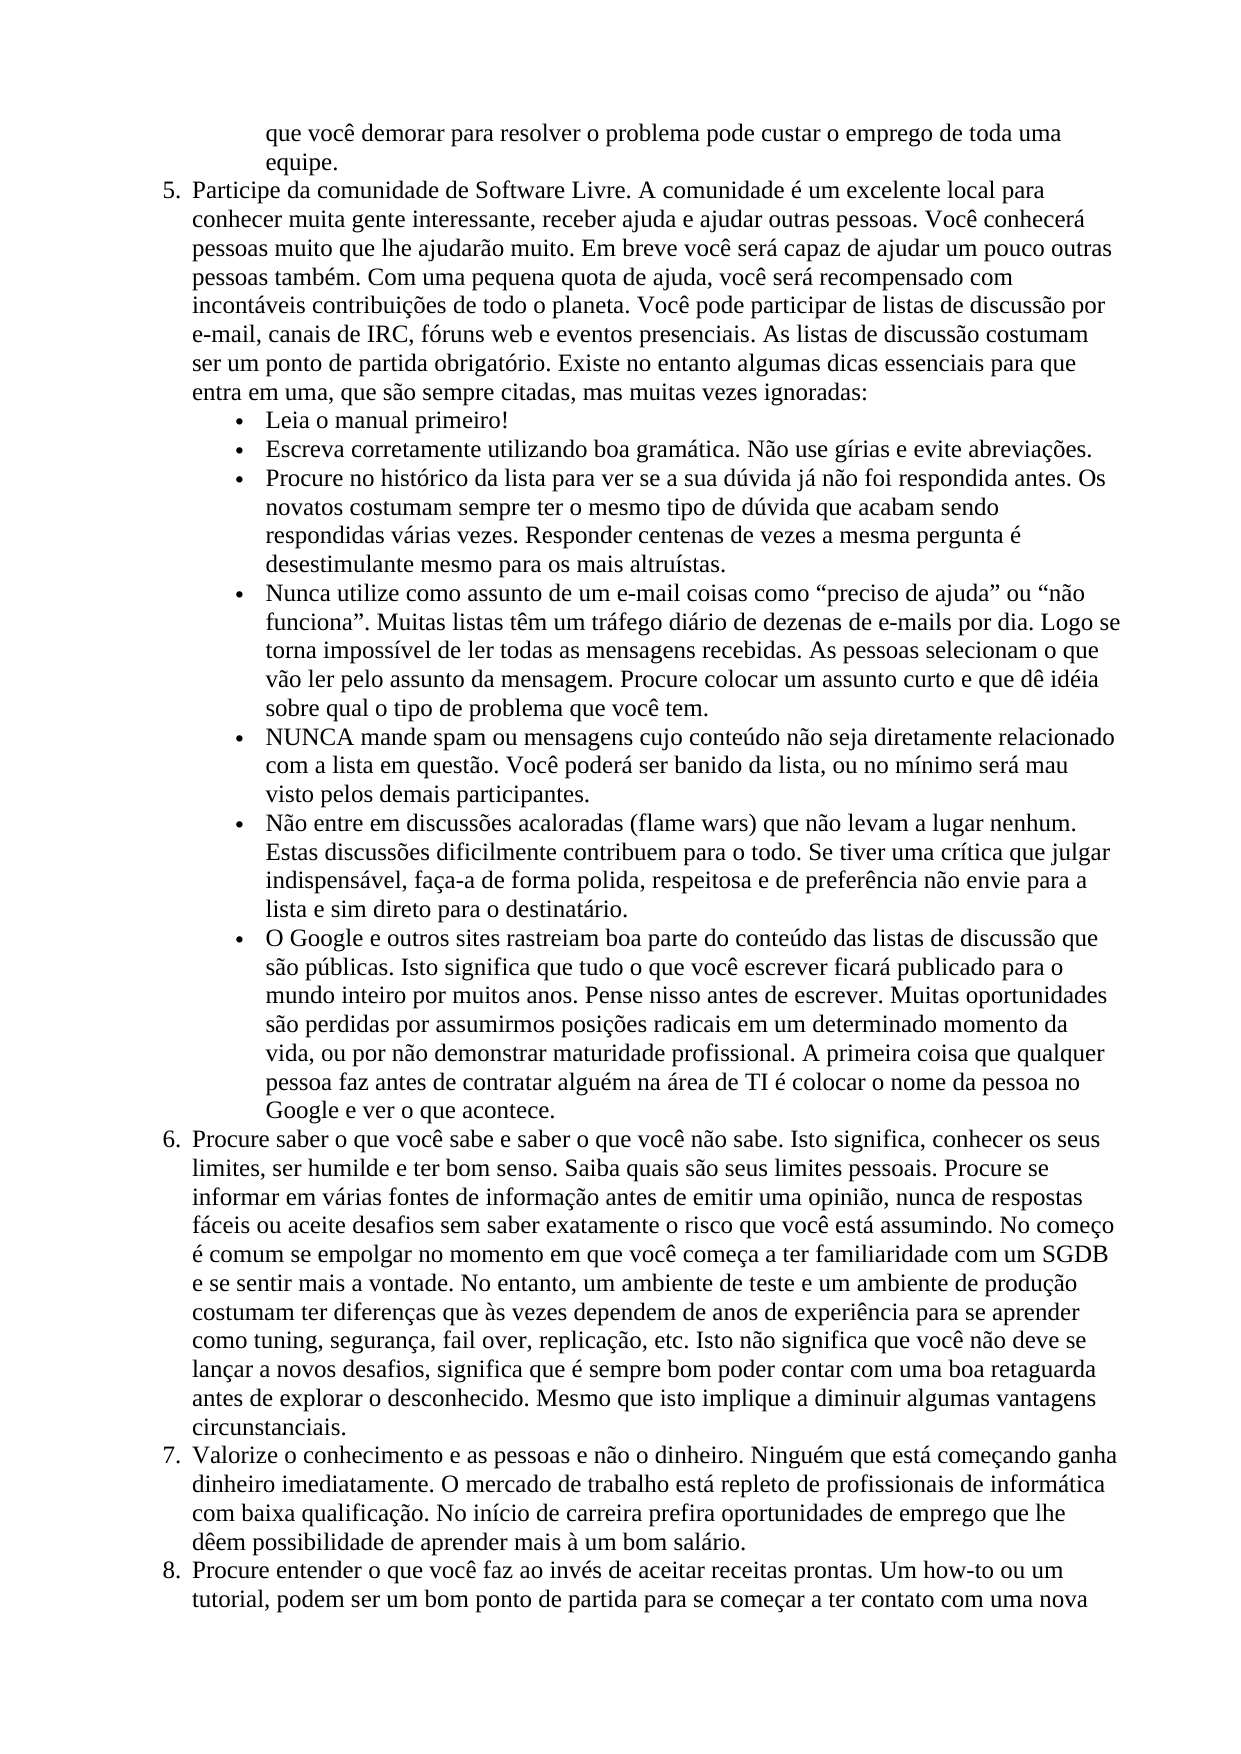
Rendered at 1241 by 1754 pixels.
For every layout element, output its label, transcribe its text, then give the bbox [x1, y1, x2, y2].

list que você demorar para resolver o problema pode custar o emprego de toda uma equipe. [236, 118, 1122, 176]
list O Google e outros sites rastreiam boa parte do conteúdo das listas de discussão que são públicas. Isto significa que tudo o que você escrever ficará publicado para o mundo inteiro por muitos anos. Pense nisso antes de escrever. Muitas oportunidades são perdidas por assumirmos posições radicais em um determinado momento da vida, ou por não demonstrar maturidade profissional. A primeira coisa que qualquer pessoa faz antes de contratar alguém na área de TI é colocar o nome da pessoa no Google e ver o que acontece. [236, 923, 1122, 1124]
list Valorize o conhecimento e as pessoas e não o dinheiro. Ninguém que está começando ganha dinheiro imediatamente. O mercado de trabalho está repleto de profissionais de informática com baixa qualificação. No início de carreira prefira oportunidades de emprego que lhe dêem possibilidade de aprender mais à um bom salário. [162, 1441, 1122, 1556]
list NUNCA mande spam ou mensagens cujo conteúdo não seja diretamente relacionado com a lista em questão. Você poderá ser banido da lista, ou no mínimo será mau visto pelos demais participantes. [236, 722, 1122, 808]
list Participe da comunidade de Software Livre. A comunidade é um excelente local para conhecer muita gente interessante, receber ajuda e ajudar outras pessoas. Você conhecerá pessoas muito que lhe ajudarão muito. Em breve você será capaz de ajudar um pouco outras pessoas também. Com uma pequena quota de ajuda, você será recompensado com incontáveis contribuições de todo o planeta. Você pode participar de listas de discussão por e-mail, canais de IRC, fóruns web e eventos presenciais. As listas de discussão costumam ser um ponto de partida obrigatório. Existe no entanto algumas dicas essenciais para que entra em uma, que são sempre citadas, mas muitas vezes ignoradas: [162, 176, 1122, 406]
list Nunca utilize como assunto de um e-mail coisas como “preciso de ajuda” ou “não funciona”. Muitas listas têm um tráfego diário de dezenas de e-mails por dia. Logo se torna impossível de ler todas as mensagens recebidas. As pessoas selecionam o que vão ler pelo assunto da mensagem. Procure colocar um assunto curto e que dê idéia sobre qual o tipo de problema que você tem. [236, 578, 1122, 722]
list Leia o manual primeiro! [236, 406, 1122, 434]
list Procure entender o que você faz ao invés de aceitar receitas prontas. Um how-to ou um tutorial, podem ser um bom ponto de partida para se começar a ter contato com uma nova [162, 1556, 1122, 1613]
list Procure saber o que você sabe e saber o que você não sabe. Isto significa, conhecer os seus limites, ser humilde e ter bom senso. Saiba quais são seus limites pessoais. Procure se informar em várias fontes de informação antes de emitir uma opinião, nunca de respostas fáceis ou aceite desafios sem saber exatamente o risco que você está assumindo. No começo é comum se empolgar no momento em que você começa a ter familiaridade com um SGDB e se sentir mais a vontade. No entanto, um ambiente de teste e um ambiente de produção costumam ter diferenças que às vezes dependem de anos de experiência para se aprender como tuning, segurança, fail over, replicação, etc. Isto não significa que você não deve se lançar a novos desafios, significa que é sempre bom poder contar com uma boa retaguarda antes de explorar o desconhecido. Mesmo que isto implique a diminuir algumas vantagens circunstanciais. [162, 1124, 1122, 1441]
list Procure no histórico da lista para ver se a sua dúvida já não foi respondida antes. Os novatos costumam sempre ter o mesmo tipo de dúvida que acabam sendo respondidas várias vezes. Responder centenas de vezes a mesma pergunta é desestimulante mesmo para os mais altruístas. [236, 463, 1122, 578]
list Não entre em discussões acaloradas (flame wars) que não levam a lugar nenhum. Estas discussões dificilmente contribuem para o todo. Se tiver uma crítica que julgar indispensável, faça-a de forma polida, respeitosa e de preferência não envie para a lista e sim direto para o destinatário. [236, 808, 1122, 923]
list Escreva corretamente utilizando boa gramática. Não use gírias e evite abreviações. [236, 434, 1122, 463]
